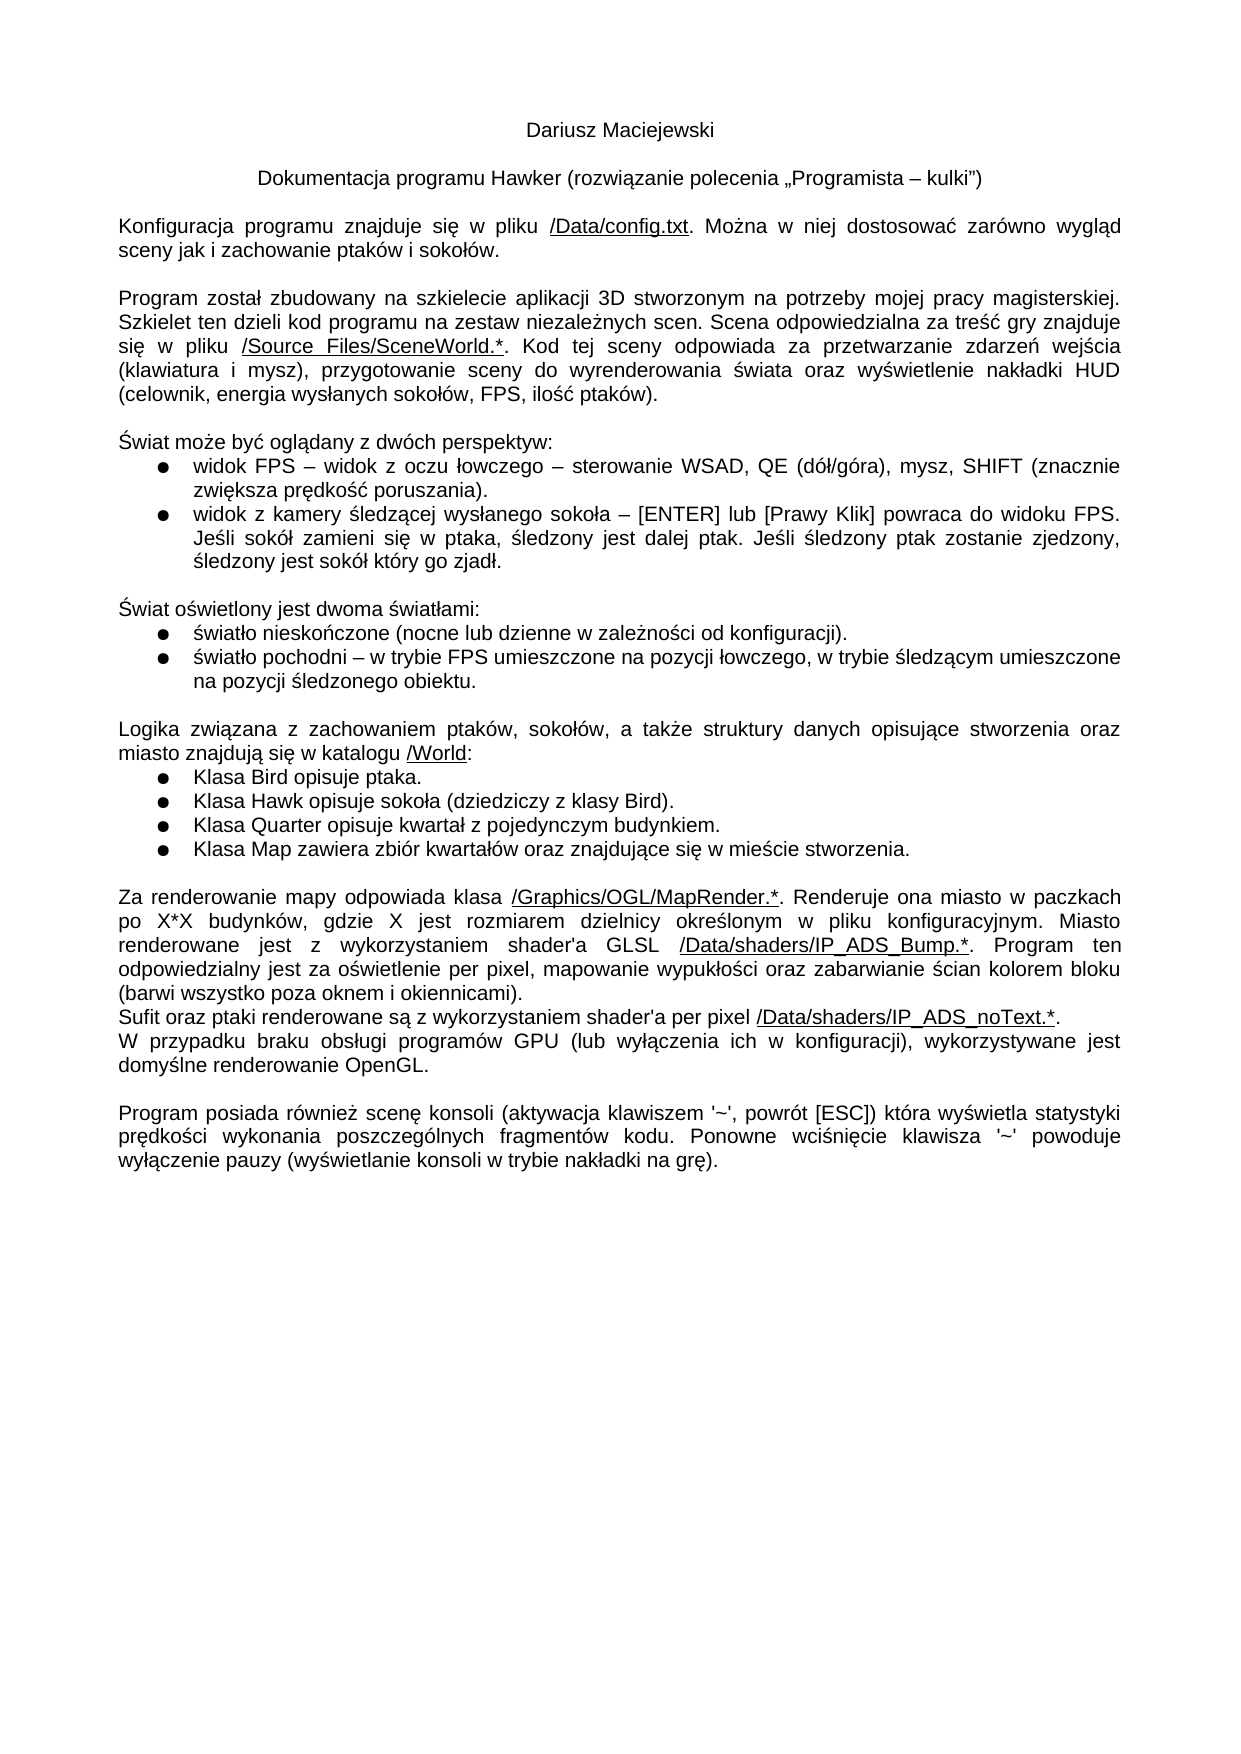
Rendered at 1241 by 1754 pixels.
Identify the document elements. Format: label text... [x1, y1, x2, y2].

list widok z kamery śledzącej wysłanego sokoła – [ENTER] lub [Prawy Klik] powraca do widoku FPS. Jeśli sokół zamieni się w ptaka, śledzony jest dalej ptak. Jeśli śledzony ptak zostanie zjedzony, śledzony jest sokół który go zjadł. [156, 501, 1122, 573]
list światło nieskończone (nocne lub dzienne w zależności od konfiguracji). [156, 621, 1122, 645]
text Konfiguracja programu znajduje się w pliku /Data/config.txt. Można w niej dostosować zarówno wygląd sceny jak i zachowanie ptaków i sokołów. [118, 214, 1122, 262]
text Świat może być oglądany z dwóch perspektyw: [118, 429, 1122, 453]
text Za renderowanie mapy odpowiada klasa /Graphics/OGL/MapRender.*. Renderuje ona miasto w paczkach po X*X budynków, gdzie X jest rozmiarem dzielnicy określonym w pliku konfiguracyjnym. Miasto renderowane jest z wykorzystaniem shader'a GLSL /Data/shaders/IP_ADS_Bump.*. Program ten odpowiedzialny jest za oświetlenie per pixel, mapowanie wypukłości oraz zabarwianie ścian kolorem bloku (barwi wszystko poza oknem i okiennicami). [118, 885, 1122, 1004]
text Program został zbudowany na szkielecie aplikacji 3D stworzonym na potrzeby mojej pracy magisterskiej. Szkielet ten dzieli kod programu na zestaw niezależnych scen. Scena odpowiedzialna za treść gry znajduje się w pliku /Source Files/SceneWorld.*. Kod tej sceny odpowiada za przetwarzanie zdarzeń wejścia (klawiatura i mysz), przygotowanie sceny do wyrenderowania świata oraz wyświetlenie nakładki HUD (celownik, energia wysłanych sokołów, FPS, ilość ptaków). [118, 286, 1122, 406]
text Logika związana z zachowaniem ptaków, sokołów, a także struktury danych opisujące stworzenia oraz miasto znajdują się w katalogu /World: [118, 717, 1122, 765]
text W przypadku braku obsługi programów GPU (lub wyłączenia ich w konfiguracji), wykorzystywane jest domyślne renderowanie OpenGL. [118, 1028, 1122, 1076]
list Klasa Map zawiera zbiór kwartałów oraz znajdujące się w mieście stworzenia. [156, 837, 1122, 861]
list Klasa Quarter opisuje kwartał z pojedynczym budynkiem. [156, 813, 1122, 837]
text Dariusz Maciejewski [118, 118, 1122, 142]
list widok FPS – widok z oczu łowczego – sterowanie WSAD, QE (dół/góra), mysz, SHIFT (znacznie zwiększa prędkość poruszania). [156, 453, 1122, 501]
list Klasa Hawk opisuje sokoła (dziedziczy z klasy Bird). [156, 789, 1122, 813]
list Klasa Bird opisuje ptaka. [156, 765, 1122, 789]
text Program posiada również scenę konsoli (aktywacja klawiszem '~', powrót [ESC]) która wyświetla statystyki prędkości wykonania poszczególnych fragmentów kodu. Ponowne wciśnięcie klawisza '~' powoduje wyłączenie pauzy (wyświetlanie konsoli w trybie nakładki na grę). [118, 1100, 1122, 1172]
list światło pochodni – w trybie FPS umieszczone na pozycji łowczego, w trybie śledzącym umieszczone na pozycji śledzonego obiektu. [156, 645, 1122, 693]
text Dokumentacja programu Hawker (rozwiązanie polecenia „Programista – kulki”) [118, 166, 1122, 190]
text Sufit oraz ptaki renderowane są z wykorzystaniem shader'a per pixel /Data/shaders/IP_ADS_noText.*. [118, 1004, 1122, 1028]
text Świat oświetlony jest dwoma światłami: [118, 597, 1122, 621]
